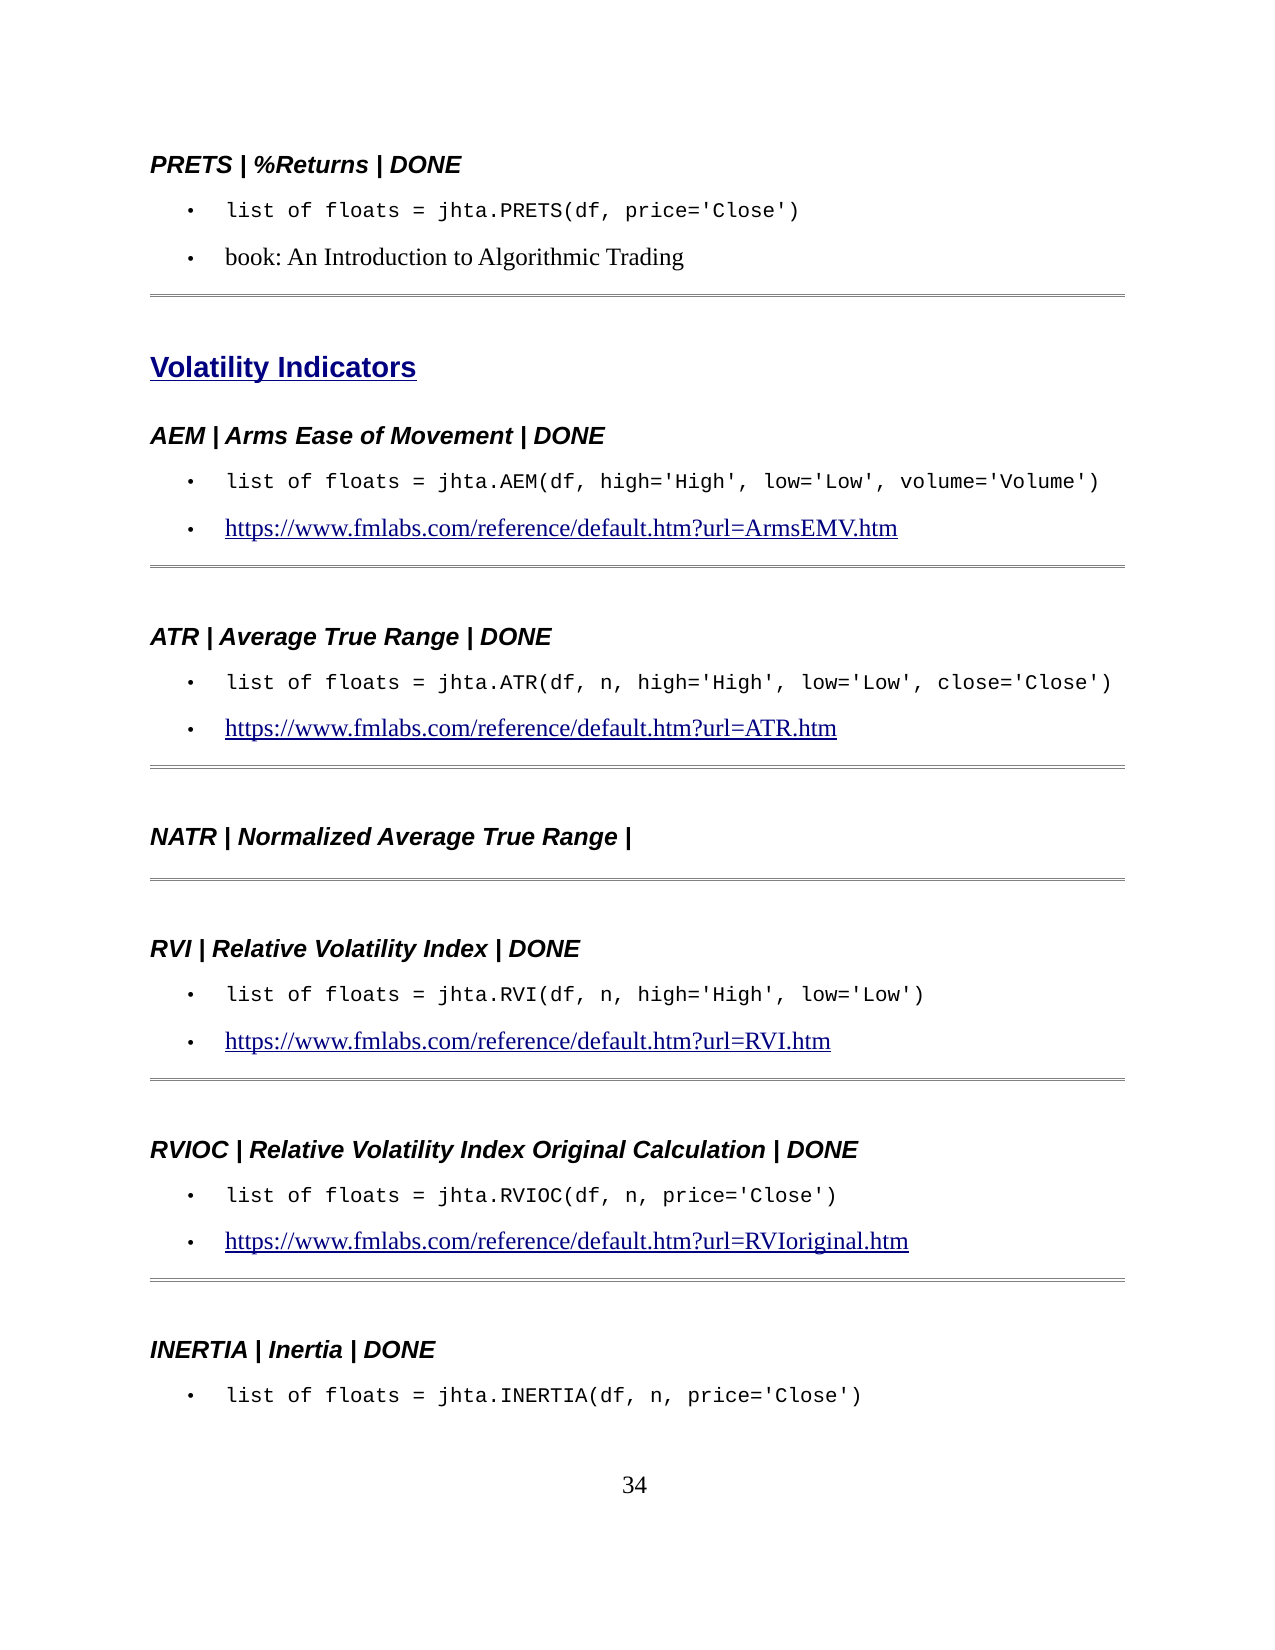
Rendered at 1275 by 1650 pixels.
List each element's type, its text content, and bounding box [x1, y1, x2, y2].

list list of floats = jhta.RVI(df, n, high='High', low='Low') [187, 984, 1125, 1008]
subtitle RVI | Relative Volatility Index | DONE [150, 934, 1125, 963]
list https://www.fmlabs.com/reference/default.htm?url=ATR.htm [187, 713, 1125, 742]
list list of floats = jhta.ATR(df, n, high='High', low='Low', close='Close') [187, 672, 1125, 696]
subtitle RVIOC | Relative Volatility Index Original Calculation | DONE [150, 1135, 1125, 1163]
subtitle ATR | Average True Range | DONE [150, 622, 1125, 650]
list list of floats = jhta.PRETS(df, price='Close') [187, 200, 1125, 224]
subtitle AEM | Arms Ease of Movement | DONE [150, 421, 1125, 450]
subtitle PRETS | %Returns | DONE [150, 150, 1125, 178]
list https://www.fmlabs.com/reference/default.htm?url=RVIoriginal.htm [187, 1226, 1125, 1255]
list list of floats = jhta.AEM(df, high='High', low='Low', volume='Volume') [187, 471, 1125, 495]
list https://www.fmlabs.com/reference/default.htm?url=ArmsEMV.htm [187, 513, 1125, 542]
subtitle NATR | Normalized Average True Range | [150, 822, 1125, 851]
subtitle INERTIA | Inertia | DONE [150, 1335, 1125, 1364]
subtitle Volatility Indicators [150, 350, 1125, 384]
list book: An Introduction to Algorithmic Trading [187, 242, 1125, 270]
list list of floats = jhta.INERTIA(df, n, price='Close') [187, 1385, 1125, 1409]
list list of floats = jhta.RVIOC(df, n, price='Close') [187, 1185, 1125, 1208]
list https://www.fmlabs.com/reference/default.htm?url=RVI.htm [187, 1026, 1125, 1055]
